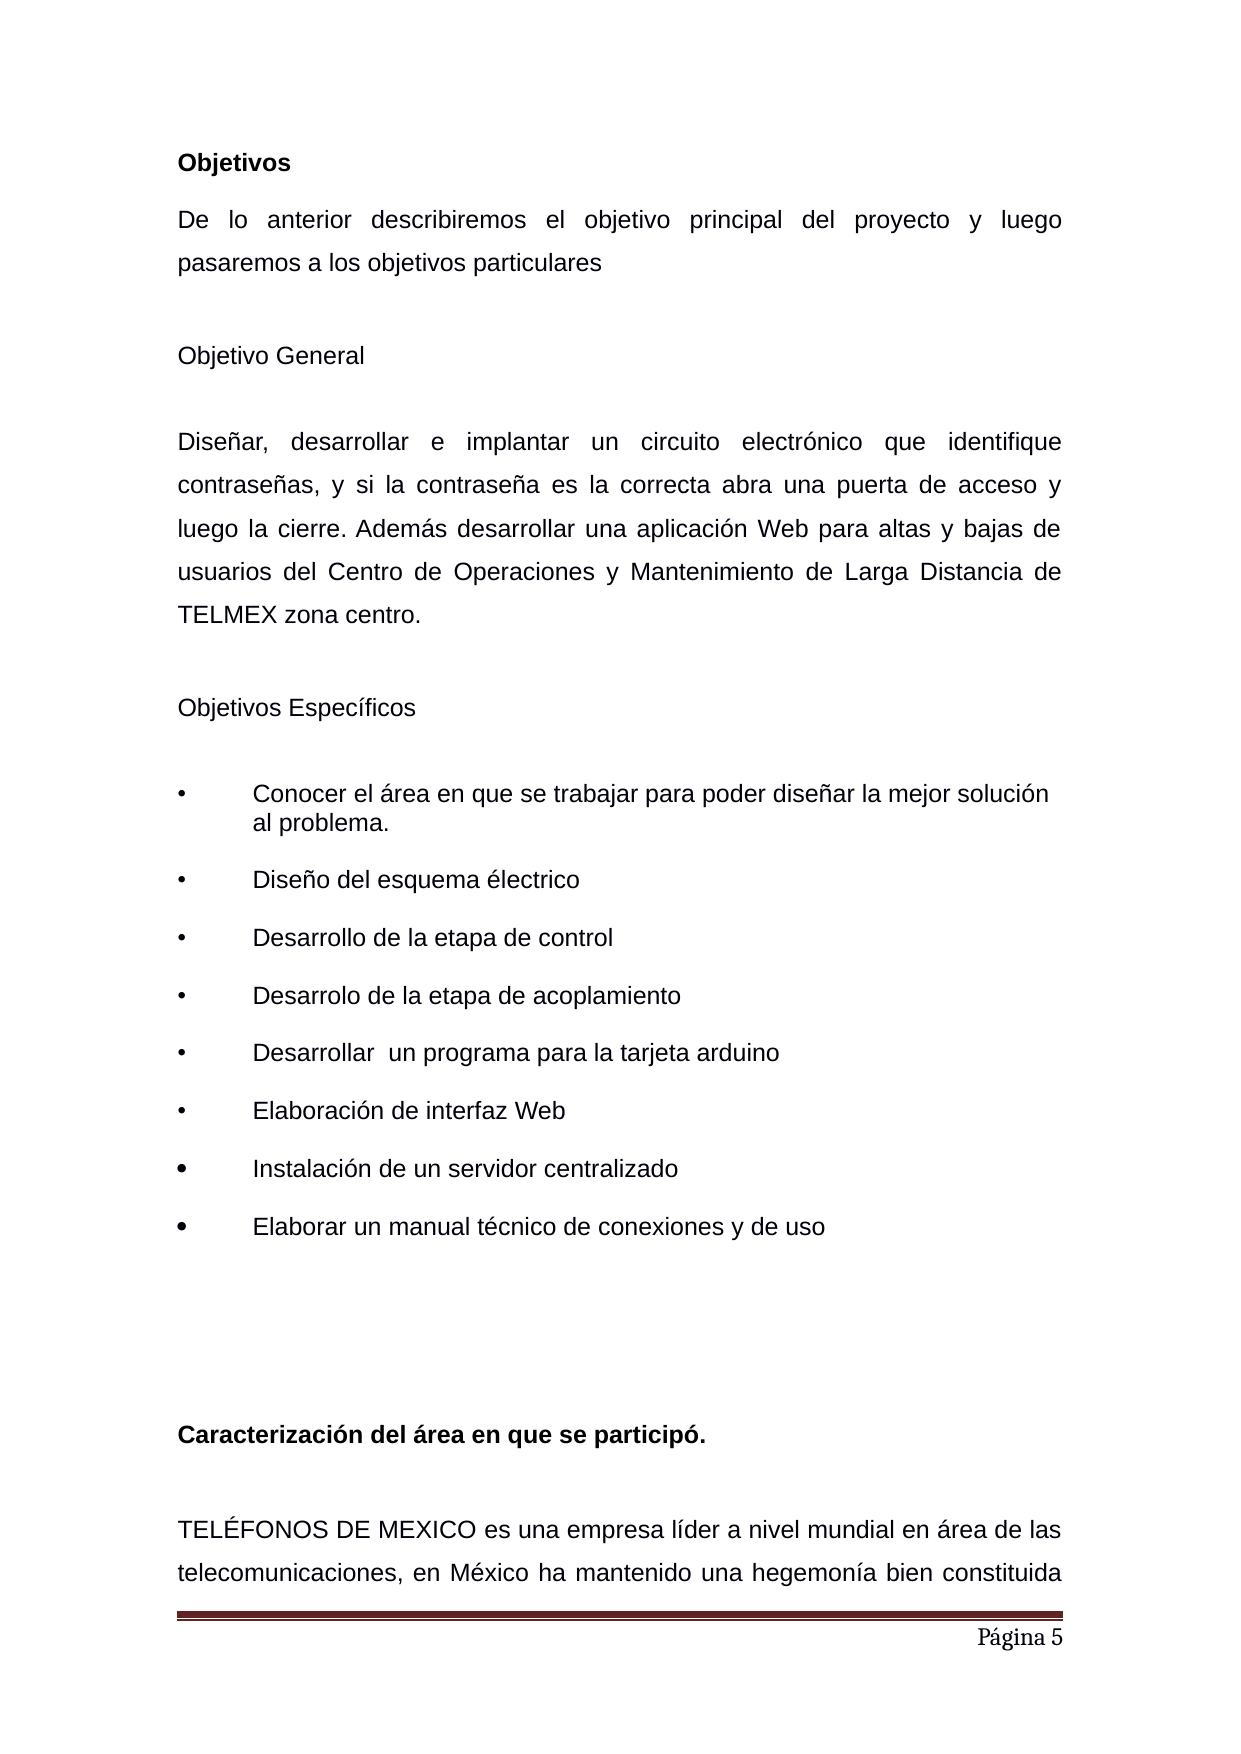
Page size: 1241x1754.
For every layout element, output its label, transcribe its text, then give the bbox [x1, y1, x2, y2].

text Objetivos Específicos [177, 693, 1063, 721]
text De lo anterior describiremos el objetivo principal del proyecto y luego pasaremos a los objetivos particulares [177, 205, 1063, 277]
subtitle Objetivos [177, 148, 1063, 176]
text Objetivo General [177, 341, 1063, 370]
subtitle Caracterización del área en que se participó. [177, 1420, 1063, 1449]
text TELÉFONOS DE MEXICO es una empresa líder a nivel mundial en área de las telecomunicaciones, en México ha mantenido una hegemonía bien constituida [177, 1515, 1063, 1587]
list Conocer el área en que se trabajar para poder diseñar la mejor solución al problema. [177, 779, 1063, 837]
list Desarrolo de la etapa de acoplamiento [177, 981, 1063, 1009]
list Elaborar un manual técnico de conexiones y de uso [177, 1212, 1063, 1241]
list Desarrollar un programa para la tarjeta arduino [177, 1038, 1063, 1067]
text Diseñar, desarrollar e implantar un circuito electrónico que identifique contraseñas, y si la contraseña es la correcta abra una puerta de acceso y luego la cierre. Además desarrollar una aplicación Web para altas y bajas de usuarios del Centro de Operaciones y Mantenimiento de Larga Distancia de TELMEX zona centro. [177, 427, 1063, 629]
list Desarrollo de la etapa de control [177, 923, 1063, 952]
list Elaboración de interfaz Web [177, 1096, 1063, 1125]
list Instalación de un servidor centralizado [177, 1154, 1063, 1183]
list Diseño del esquema électrico [177, 865, 1063, 894]
